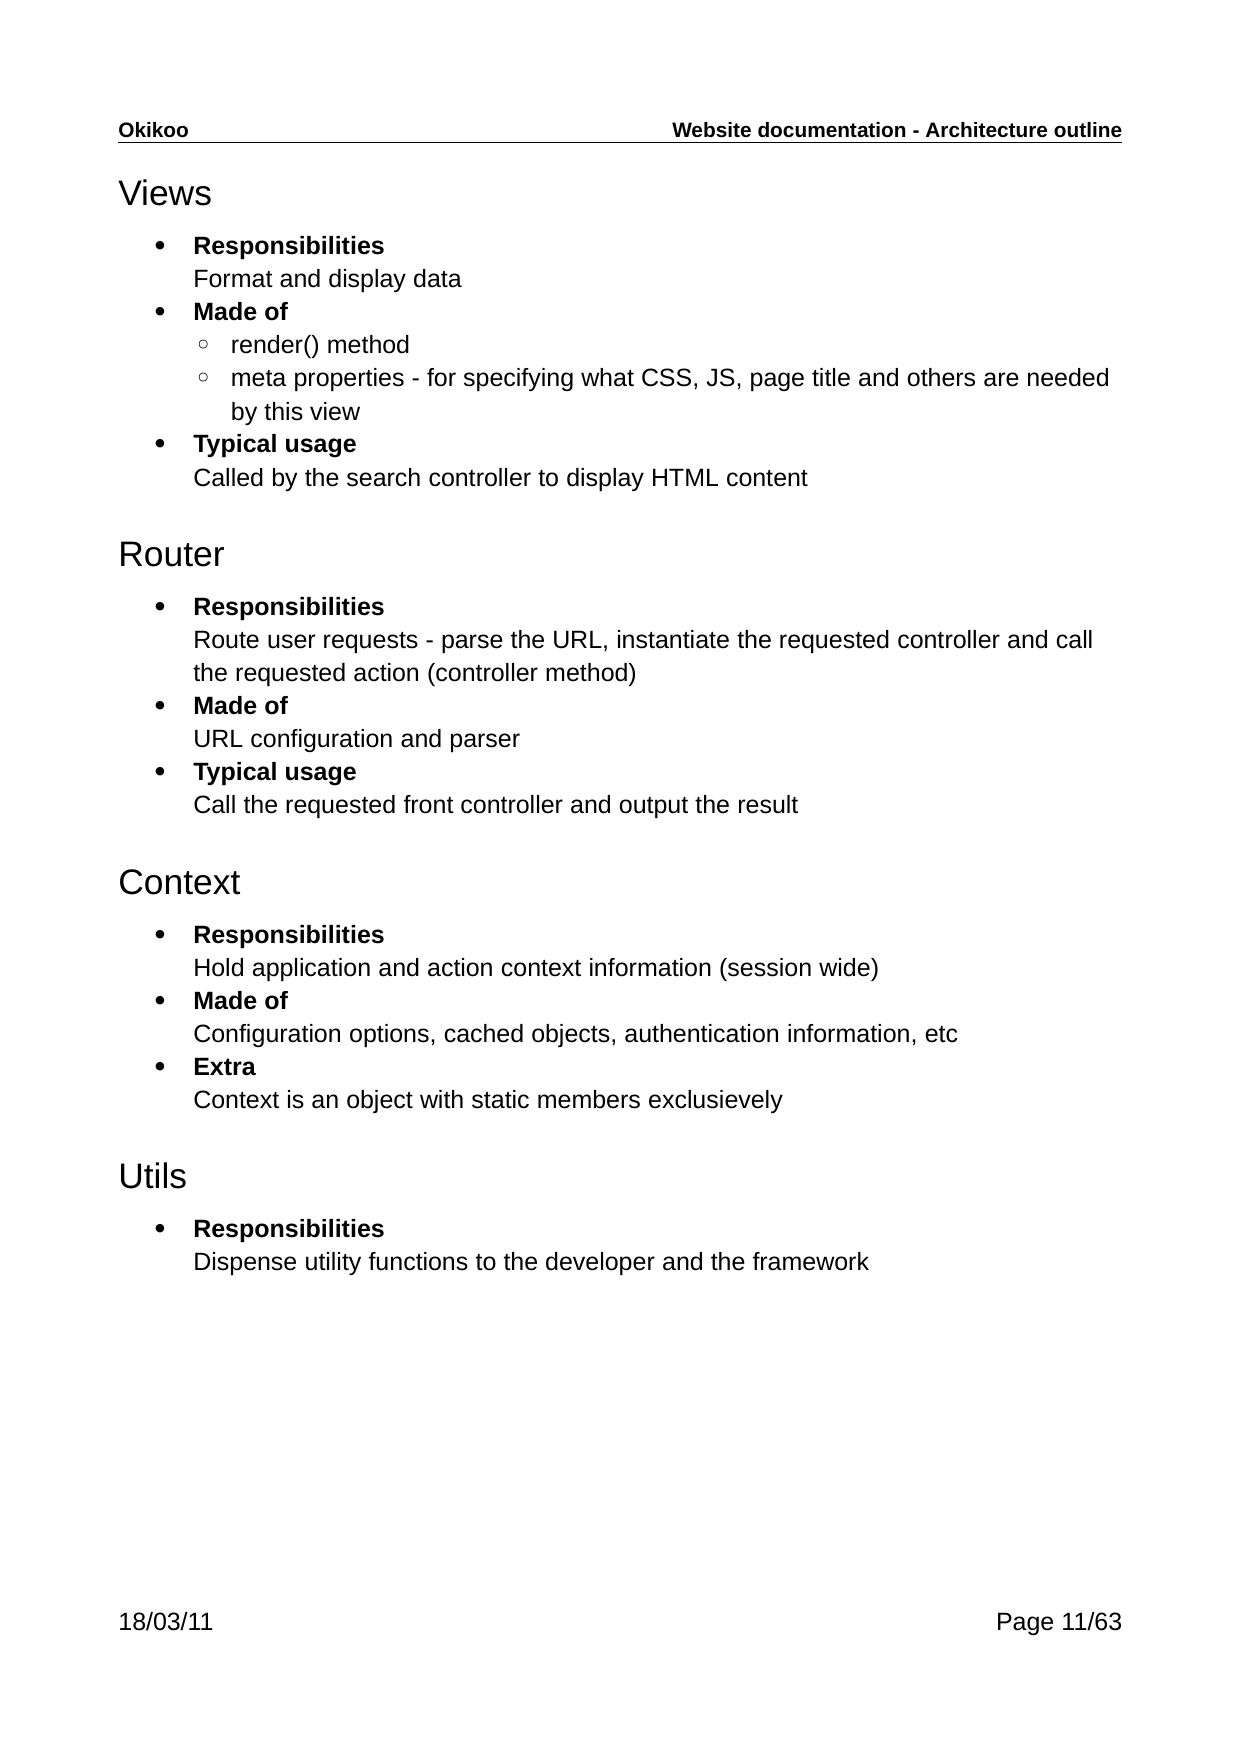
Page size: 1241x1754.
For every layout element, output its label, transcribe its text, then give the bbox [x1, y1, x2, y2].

list Typical usage Called by the search controller to display HTML content [156, 429, 1122, 491]
list Made of Configuration options, cached objects, authentication information, etc [156, 986, 1122, 1048]
list render() method [193, 330, 1122, 359]
list Responsibilities Hold application and action context information (session wide) [156, 919, 1122, 981]
list Extra Context is an object with static members exclusievely [156, 1052, 1122, 1114]
subtitle Views [118, 172, 1122, 213]
list Made of URL configuration and parser [156, 691, 1122, 753]
subtitle Context [118, 861, 1122, 902]
subtitle Utils [118, 1156, 1122, 1196]
list Responsibilities Dispense utility functions to the developer and the framework [156, 1214, 1122, 1276]
list Typical usage Call the requested front controller and output the result [156, 757, 1122, 819]
list meta properties - for specifying what CSS, JS, page title and others are needed by this view [193, 363, 1122, 425]
subtitle Router [118, 533, 1122, 574]
list Made of [156, 297, 1122, 326]
list Responsibilities Format and display data [156, 231, 1122, 293]
list Responsibilities Route user requests - parse the URL, instantiate the requested controller and call the requested action (controller method) [156, 592, 1122, 687]
